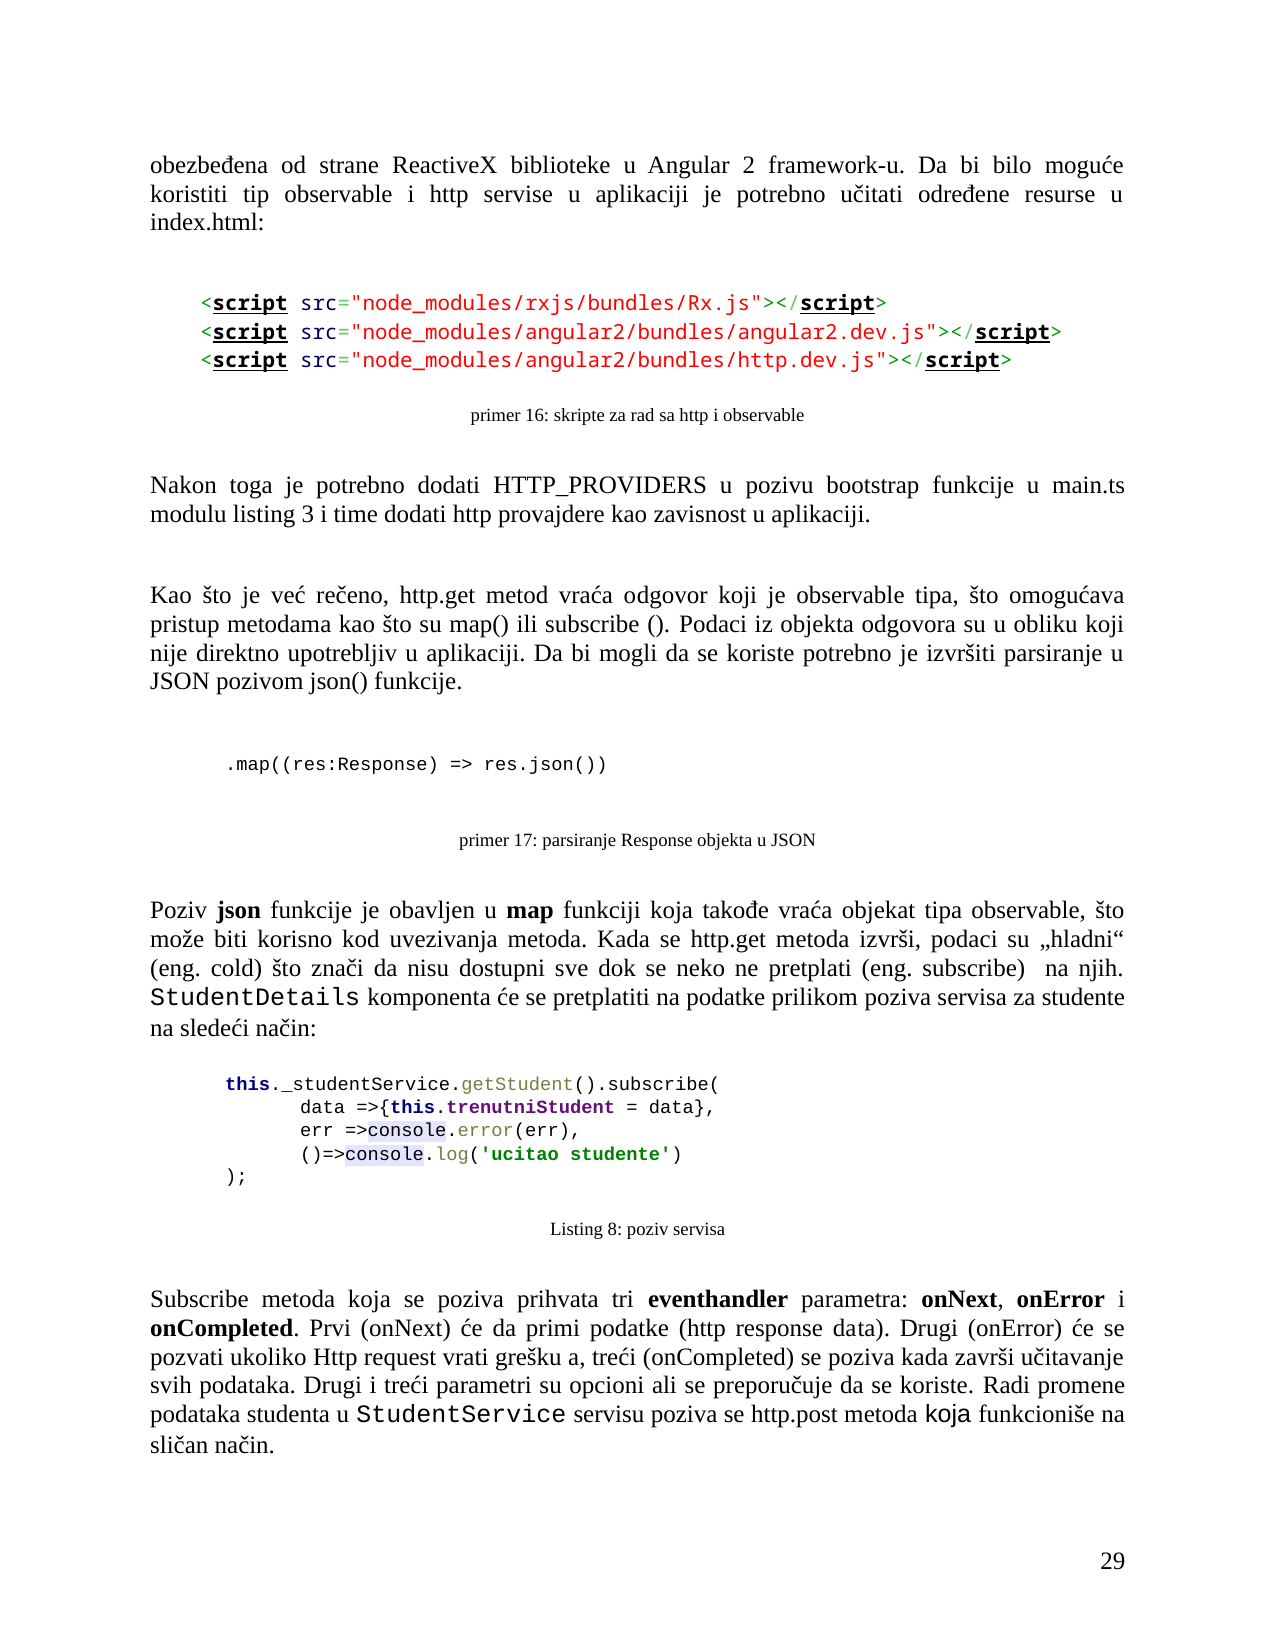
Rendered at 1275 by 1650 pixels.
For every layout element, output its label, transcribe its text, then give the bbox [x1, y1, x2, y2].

text Listing 8: poziv servisa [150, 1217, 1125, 1239]
text <script src="node_modules/angular2/bundles/angular2.dev.js"></script> [150, 317, 1125, 346]
text Kao što je već rečeno, http.get metod vraća odgovor koji je observable tipa, što omogućava pristup metodama kao što su map() ili subscribe (). Podaci iz objekta odgovora su u obliku koji nije direktno upotrebljiv u aplikaciji. Da bi mogli da se koriste potrebno je izvršiti parsiranje u JSON pozivom json() funkcije. [150, 580, 1125, 695]
text err =>console.error(err), [150, 1119, 1125, 1143]
text ()=>console.log('ucitao studente') [150, 1143, 1125, 1167]
text Poziv json funkcije je obavljen u map funkciji koja takođe vraća objekat tipa observable, što može biti korisno kod uvezivanja metoda. Kada se http.get metoda izvrši, podaci su „hladni“ (eng. cold) što znači da nisu dostupni sve dok se neko ne pretplati (eng. subscribe) na njih. StudentDetails komponenta će se pretplatiti na podatke prilikom poziva servisa za studente na sledeći način: [150, 895, 1125, 1041]
text primer 17: parsiranje Response objekta u JSON [150, 829, 1125, 850]
text Subscribe metoda koja se poziva prihvata tri eventhandler parametra: onNext, onError i onCompleted. Prvi (onNext) će da primi podatke (http response data). Drugi (onError) će se pozvati ukoliko Http request vrati grešku a, treći (onCompleted) se poziva kada završi učitavanje svih podataka. Drugi i treći parametri su opcioni ali se preporučuje da se koriste. Radi promene podataka studenta u StudentService servisu poziva se http.post metoda koja funkcioniše na sličan način. [150, 1284, 1125, 1459]
text this._studentService.getStudent().subscribe( [150, 1074, 1125, 1096]
text .map((res:Response) => res.json()) [150, 747, 1125, 776]
text data =>{this.trenutniStudent = data}, [150, 1096, 1125, 1119]
text <script src="node_modules/angular2/bundles/http.dev.js"></script> [150, 346, 1125, 374]
text <script src="node_modules/rxjs/bundles/Rx.js"></script> [150, 288, 1125, 317]
text obezbeđena od strane ReactiveX biblioteke u Angular 2 framework-u. Da bi bilo moguće koristiti tip observable i http servise u aplikaciji je potrebno učitati određene resurse u index.html: [150, 150, 1125, 236]
text Nakon toga je potrebno dodati HTTP_PROVIDERS u pozivu bootstrap funkcije u main.ts modulu listing 3 i time dodati http provajdere kao zavisnost u aplikaciji. [150, 470, 1125, 528]
text ); [150, 1167, 1125, 1188]
text primer 16: skripte za rad sa http i observable [150, 404, 1125, 425]
